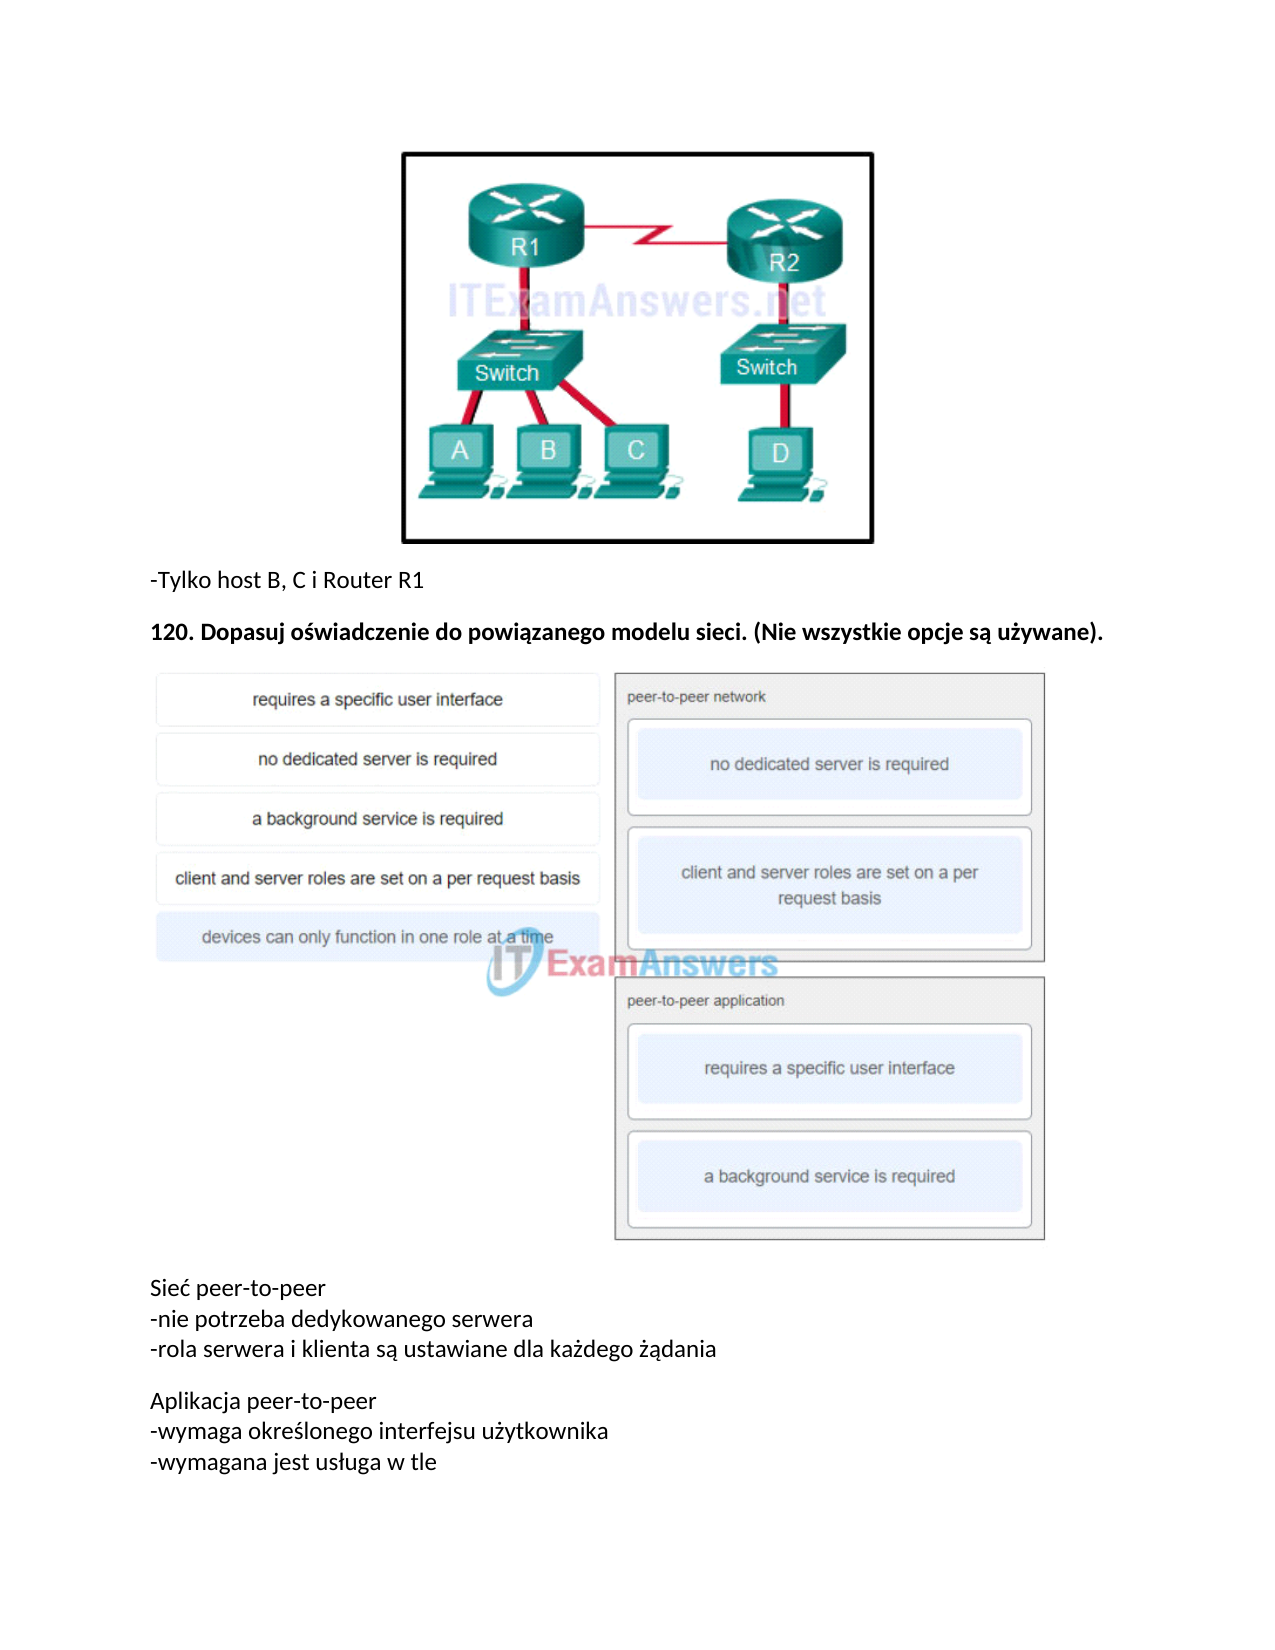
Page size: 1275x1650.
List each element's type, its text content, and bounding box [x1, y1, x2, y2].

text 120. Dopasuj oświadczenie do powiązanego modelu sieci. (Nie wszystkie opcje są używane). [150, 616, 1125, 646]
text -Tylko host B, C i Router R1 [150, 564, 1125, 595]
text Sieć peer-to-peer -nie potrzeba dedykowanego serwera -rola serwera i klienta są ustawiane dla każdego żądania [150, 1272, 1125, 1364]
text Aplikacja peer-to-peer -wymaga określonego interfejsu użytkownika -wymagana jest usługa w tle [150, 1385, 1125, 1476]
